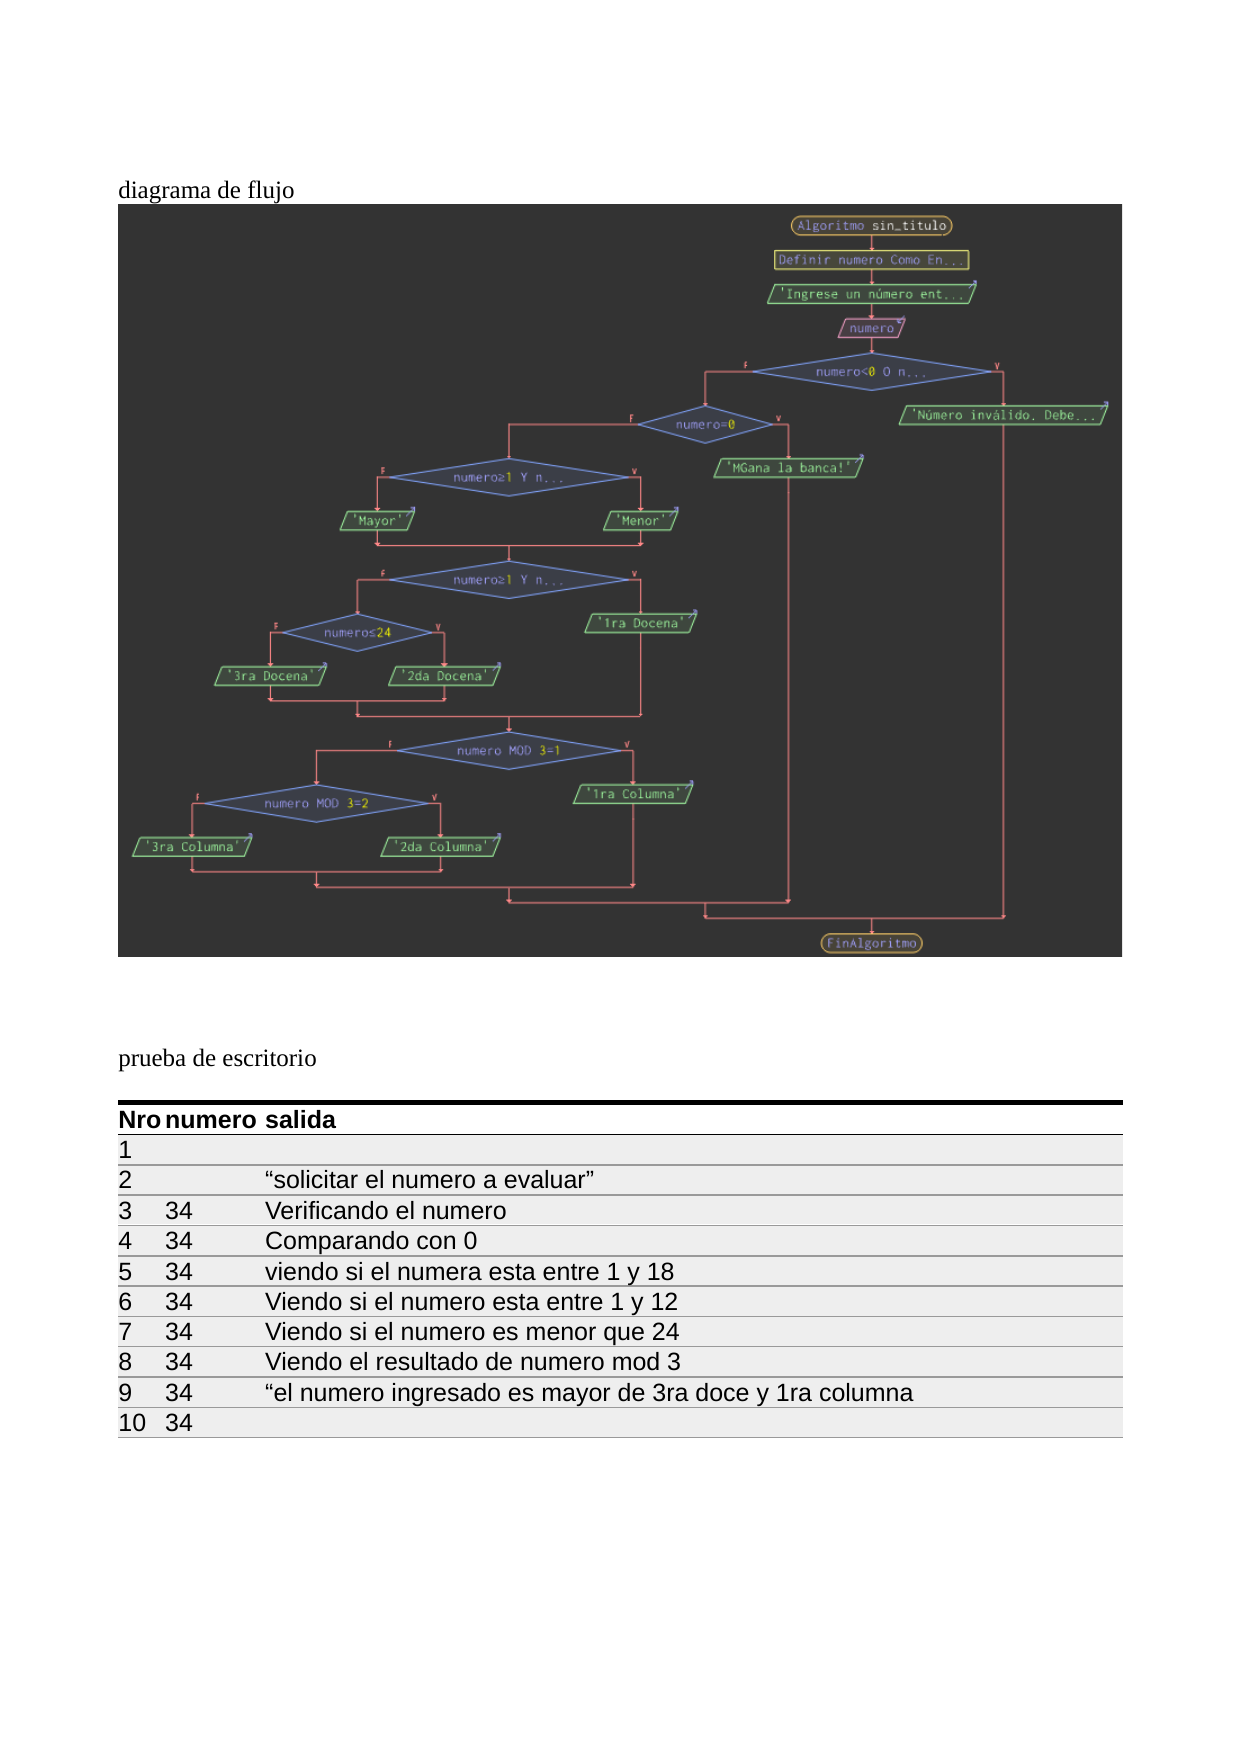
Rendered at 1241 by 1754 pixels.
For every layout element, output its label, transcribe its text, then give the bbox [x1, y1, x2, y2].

text prueba de escritorio [118, 1043, 1122, 1071]
table_cell 6 [118, 1287, 165, 1316]
picture [118, 204, 1123, 957]
table_cell [265, 1135, 1123, 1164]
table_header numero [165, 1105, 265, 1134]
table_cell 9 [118, 1378, 165, 1406]
table_cell Comparando con 0 [265, 1226, 1123, 1255]
table_cell 34 [165, 1226, 265, 1255]
table_cell “solicitar el numero a evaluar” [265, 1166, 1123, 1194]
table_cell 34 [165, 1257, 265, 1285]
table_cell viendo si el numera esta entre 1 y 18 [265, 1257, 1123, 1285]
table_cell “el numero ingresado es mayor de 3ra doce y 1ra columna [265, 1378, 1123, 1406]
table_cell 1 [118, 1135, 165, 1164]
table_cell Viendo si el numero es menor que 24 [265, 1317, 1123, 1346]
table_cell 7 [118, 1317, 165, 1346]
table_cell 10 [118, 1408, 165, 1437]
table_cell 34 [165, 1317, 265, 1346]
text diagrama de flujo [118, 176, 1122, 204]
table_header salida [265, 1105, 1123, 1134]
table_cell 34 [165, 1287, 265, 1316]
table_header Nro [118, 1105, 165, 1134]
table_cell 34 [165, 1408, 265, 1437]
table_cell 4 [118, 1226, 165, 1255]
table_cell 3 [118, 1196, 165, 1224]
table_cell 34 [165, 1347, 265, 1376]
table_cell Viendo el resultado de numero mod 3 [265, 1347, 1123, 1376]
table_cell [165, 1166, 265, 1194]
table_cell [265, 1408, 1123, 1437]
table_cell 34 [165, 1378, 265, 1406]
table_cell 5 [118, 1257, 165, 1285]
table_cell 34 [165, 1196, 265, 1224]
table_cell 2 [118, 1166, 165, 1194]
table_cell [165, 1135, 265, 1164]
table_cell Verificando el numero [265, 1196, 1123, 1224]
table_cell 8 [118, 1347, 165, 1376]
table_cell Viendo si el numero esta entre 1 y 12 [265, 1287, 1123, 1316]
